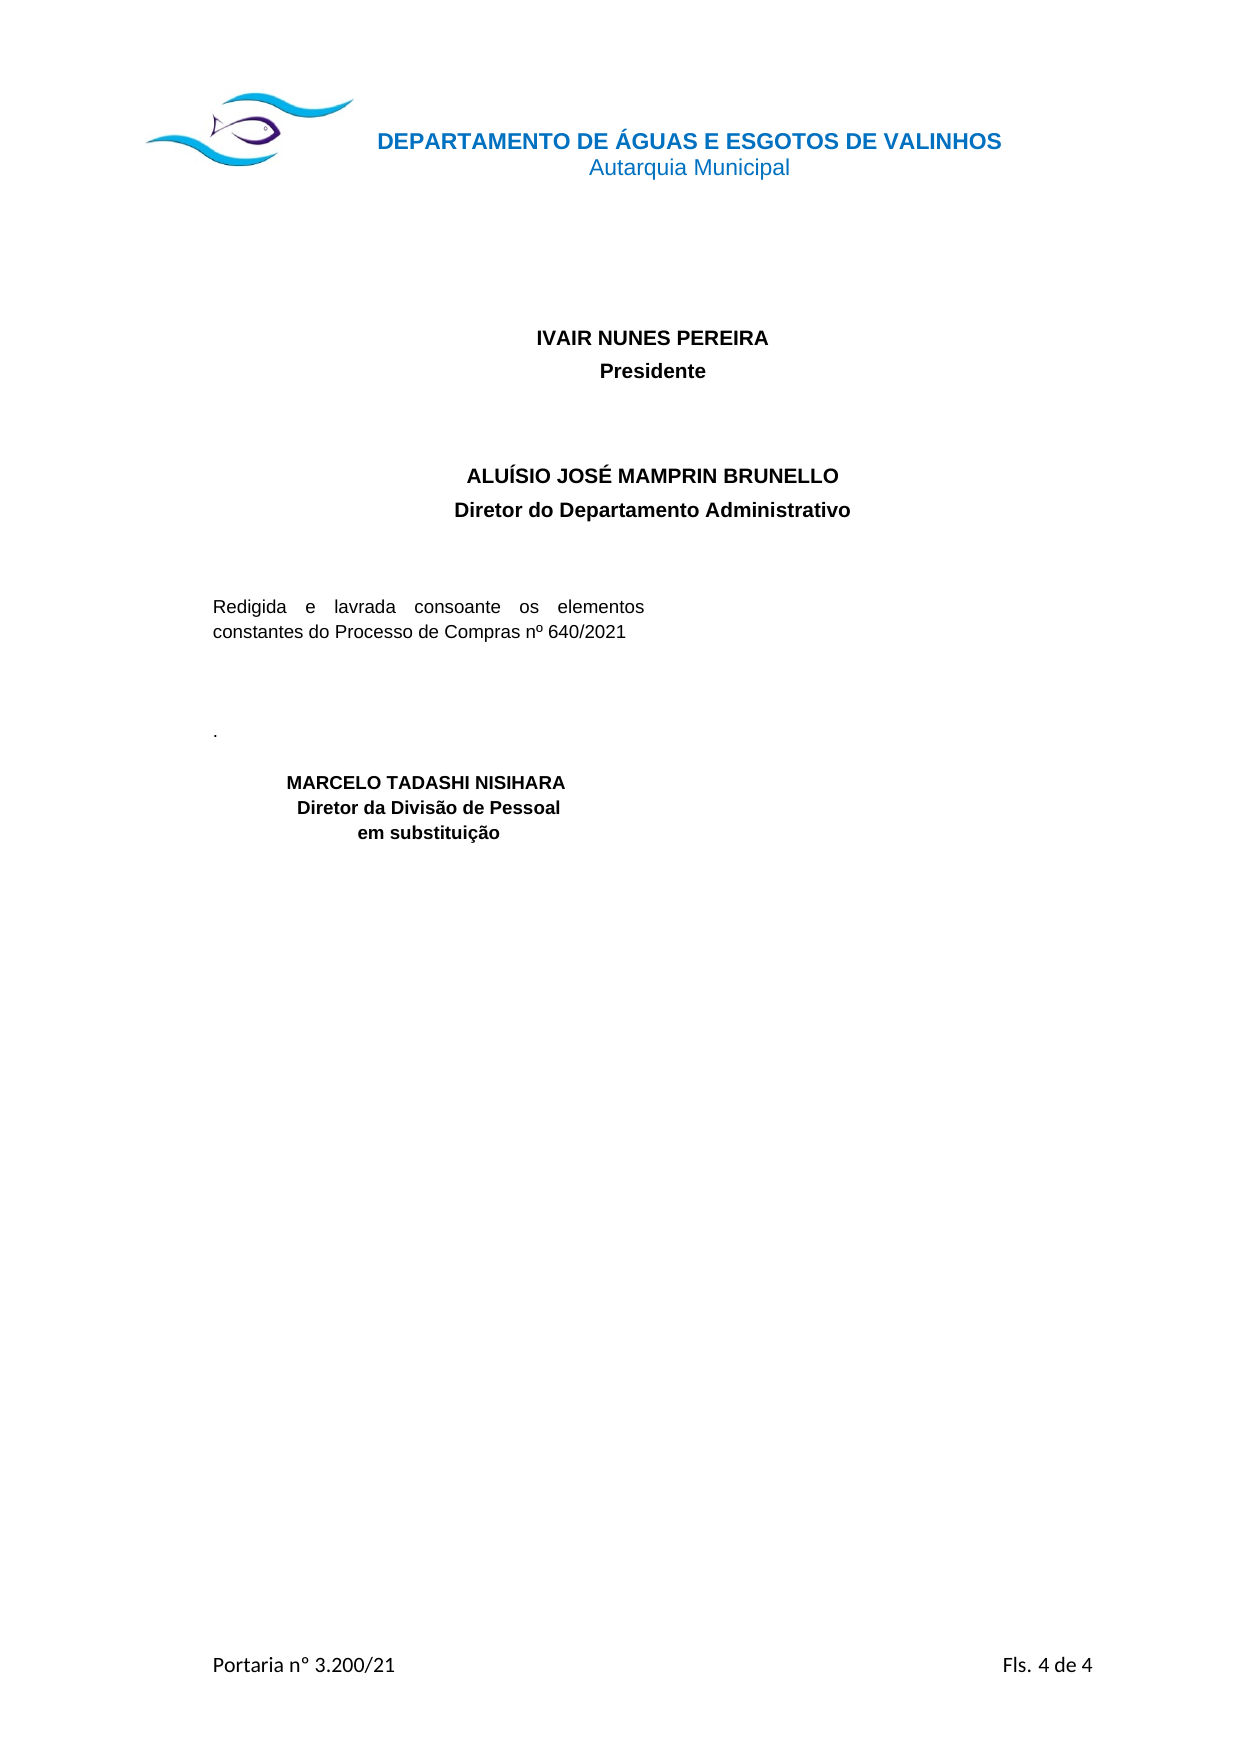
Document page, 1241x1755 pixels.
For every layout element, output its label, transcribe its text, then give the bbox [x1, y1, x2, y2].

text Presidente [213, 352, 1093, 385]
text Marcelo Tadashi Nisihara [213, 772, 644, 794]
text Diretor da Divisão de Pessoal [213, 797, 644, 818]
text . [213, 720, 644, 741]
text Diretor do Departamento Administrativo [213, 491, 1093, 524]
text ALUÍSIO JOSÉ MAMPRIN BRUNELLO [213, 457, 1093, 491]
text em substituição [213, 822, 644, 843]
text IVAIR NUNES PEREIRA [213, 319, 1093, 352]
text Redigida e lavrada consoante os elementos constantes do Processo de Compras nº 640/2021 [213, 596, 644, 642]
